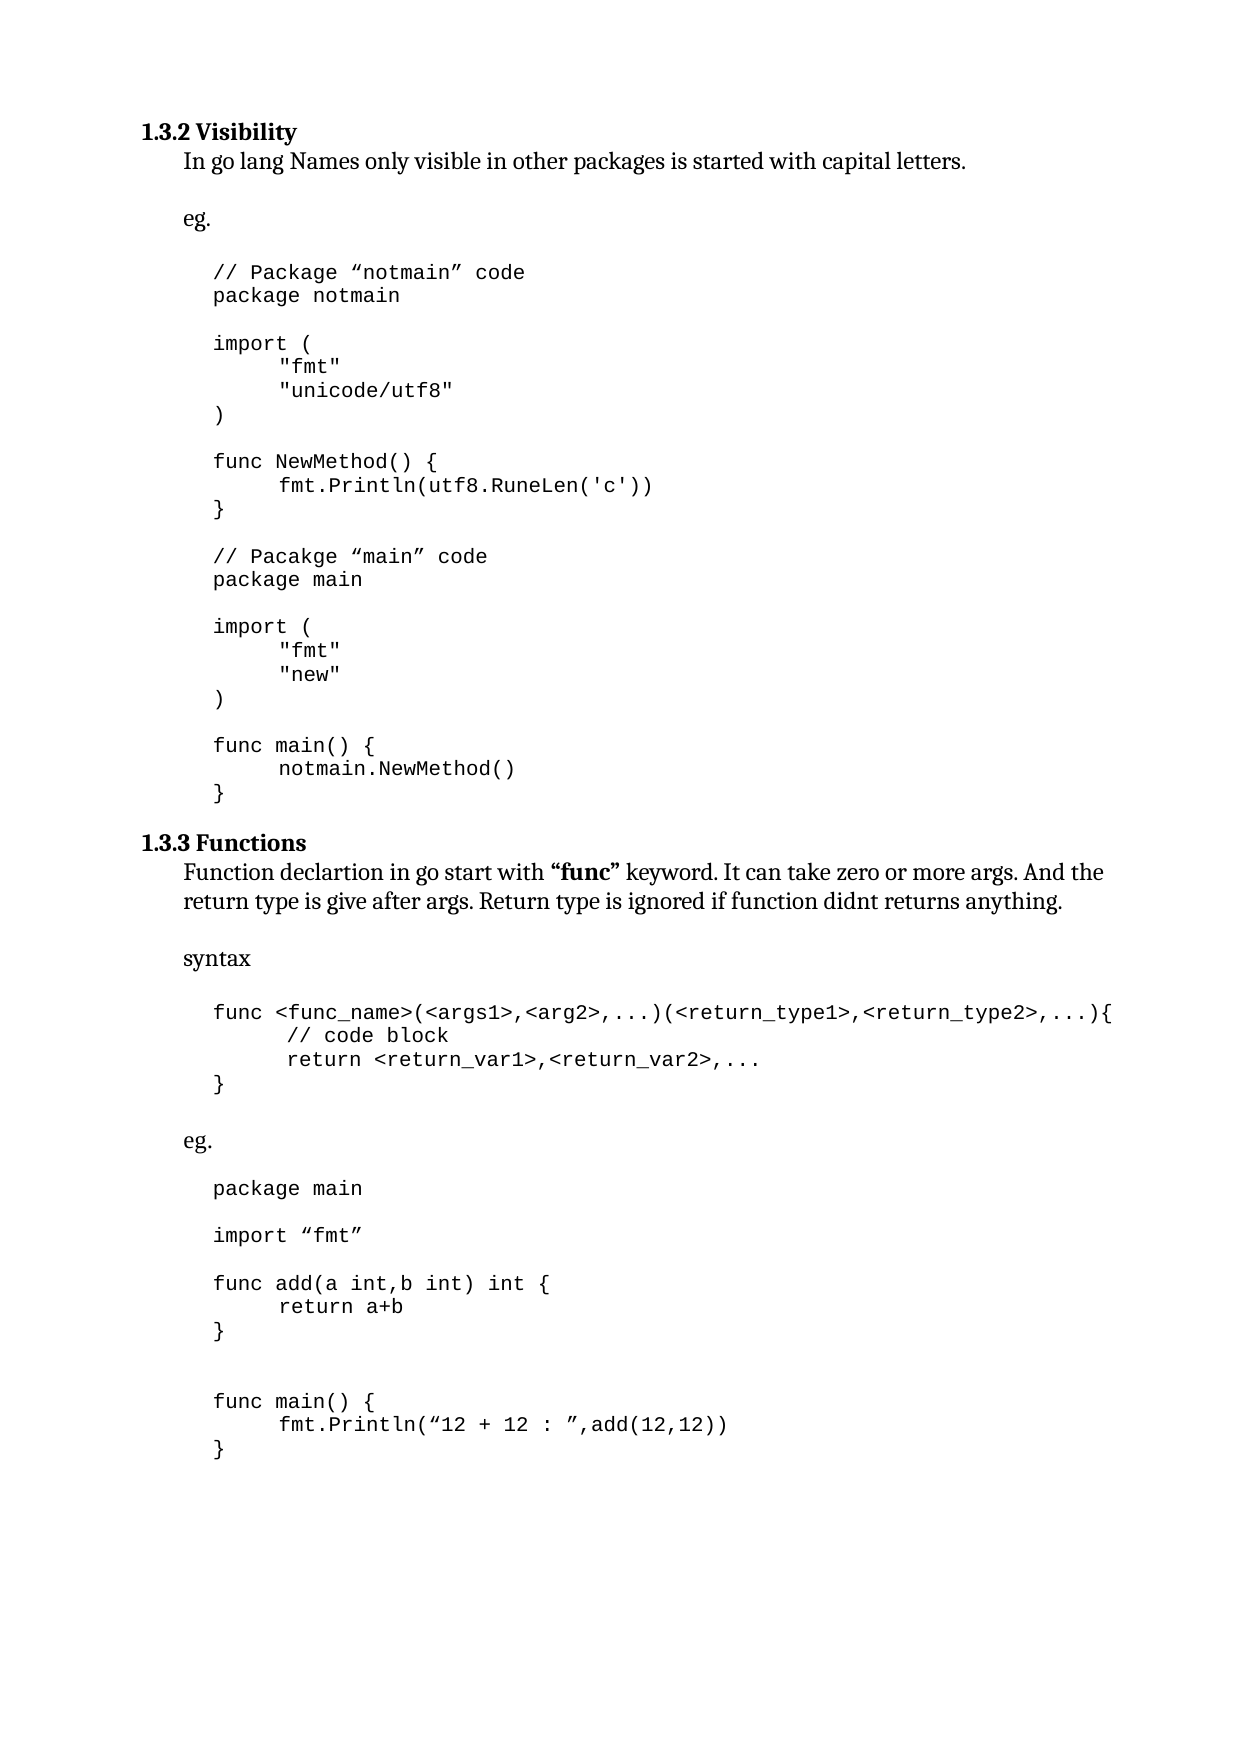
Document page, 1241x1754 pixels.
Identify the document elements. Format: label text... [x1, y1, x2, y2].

text // Package “notmain” code [213, 262, 1122, 286]
text func main() { [213, 735, 1122, 758]
text } [213, 1438, 1122, 1462]
text eg. [183, 204, 1122, 233]
text } [213, 1320, 1122, 1343]
text // Pacakge “main” code [213, 546, 1122, 569]
text In go lang Names only visible in other packages is started with capital letters. [183, 147, 1122, 176]
text package notmain [213, 286, 1122, 309]
text fmt.Println(utf8.RuneLen('c')) [213, 475, 1122, 498]
text } [213, 782, 1122, 806]
text func <func_name>(<args1>,<arg2>,...)(<return_type1>,<return_type2>,...){ [213, 1002, 1122, 1026]
text "fmt" [213, 356, 1122, 380]
text func main() { [213, 1391, 1122, 1414]
text import ( [213, 333, 1122, 356]
text ) [213, 404, 1122, 427]
text "unicode/utf8" [213, 380, 1122, 404]
text func NewMethod() { [213, 451, 1122, 475]
text 1.3.2 Visibility [142, 118, 1122, 147]
text Function declartion in go start with “func” keyword. It can take zero or more args. And the return type is give after args. Return type is ignored if function didnt returns anything. [183, 858, 1122, 916]
text fmt.Println(“12 + 12 : ”,add(12,12)) [213, 1414, 1122, 1438]
text import ( [213, 617, 1122, 640]
text package main [213, 1178, 1122, 1202]
text } [213, 498, 1122, 522]
text ) [213, 687, 1122, 711]
text "fmt" [213, 640, 1122, 664]
text 1.3.3 Functions [142, 829, 1122, 858]
text } [213, 1073, 1122, 1096]
text eg. [183, 1125, 1122, 1154]
text return <return_var1>,<return_var2>,... [213, 1049, 1122, 1073]
text // code block [213, 1026, 1122, 1049]
text func add(a int,b int) int { [213, 1273, 1122, 1296]
text "new" [213, 664, 1122, 687]
text syntax [183, 944, 1122, 973]
text return a+b [213, 1296, 1122, 1320]
text import “fmt” [213, 1225, 1122, 1249]
text package main [213, 569, 1122, 593]
text notmain.NewMethod() [213, 758, 1122, 782]
